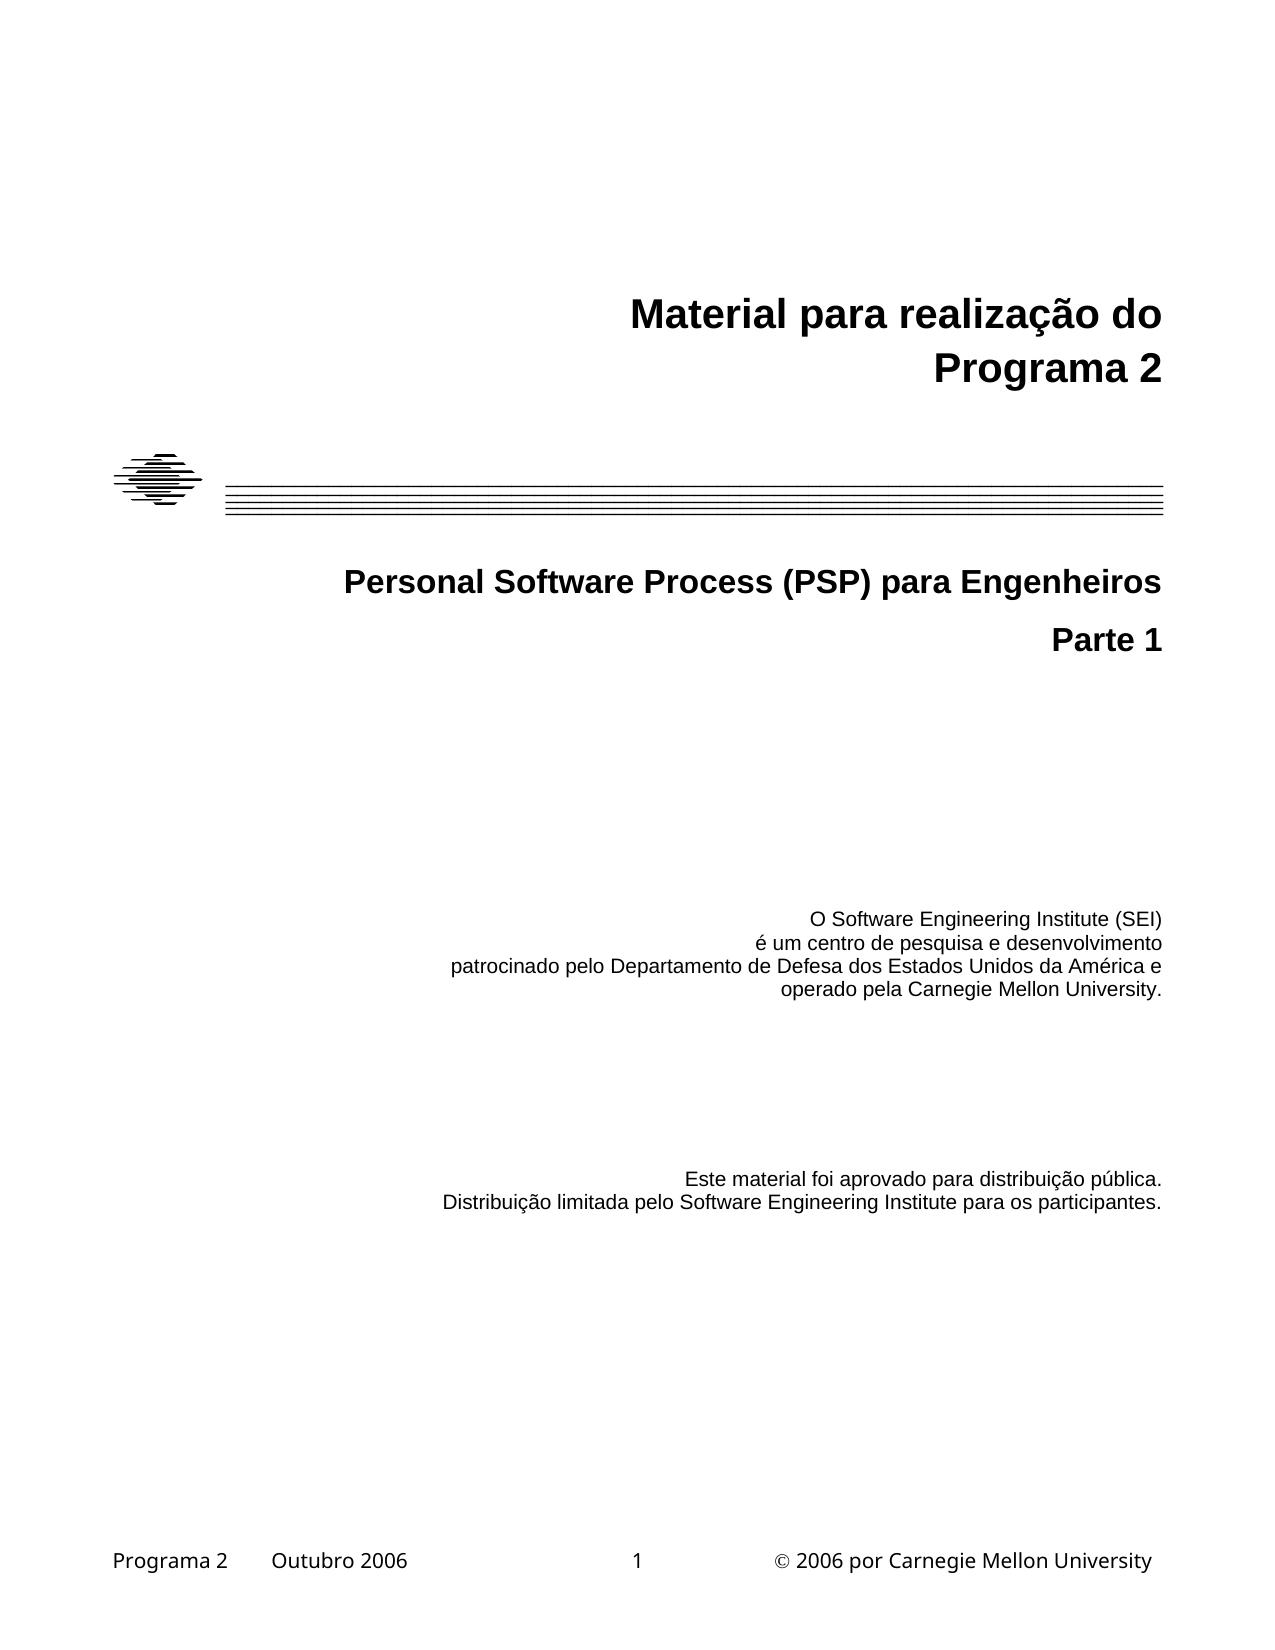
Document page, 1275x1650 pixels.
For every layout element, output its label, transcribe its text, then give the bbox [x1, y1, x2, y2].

table_header [226, 487, 1163, 495]
title Material para realização do Programa 2 [112, 283, 1162, 446]
text Distribuição limitada pelo Software Engineering Institute para os participantes. [112, 1191, 1162, 1214]
text é um centro de pesquisa e desenvolvimento [112, 931, 1162, 954]
text patrocinado pelo Departamento de Defesa dos Estados Unidos da América e [112, 954, 1162, 977]
table_header [226, 515, 1163, 542]
table_header [226, 503, 1163, 508]
text operado pela Carnegie Mellon University. [112, 977, 1162, 1001]
text Parte 1 [112, 621, 1162, 658]
table_header [226, 446, 1163, 486]
table_header [113, 446, 226, 542]
text Personal Software Process (PSP) para Engenheiros [112, 563, 1162, 600]
table_header [226, 509, 1163, 514]
table_header [226, 496, 1163, 502]
text O Software Engineering Institute (SEI) [112, 908, 1162, 931]
text Este material foi aprovado para distribuição pública. [112, 1167, 1162, 1191]
